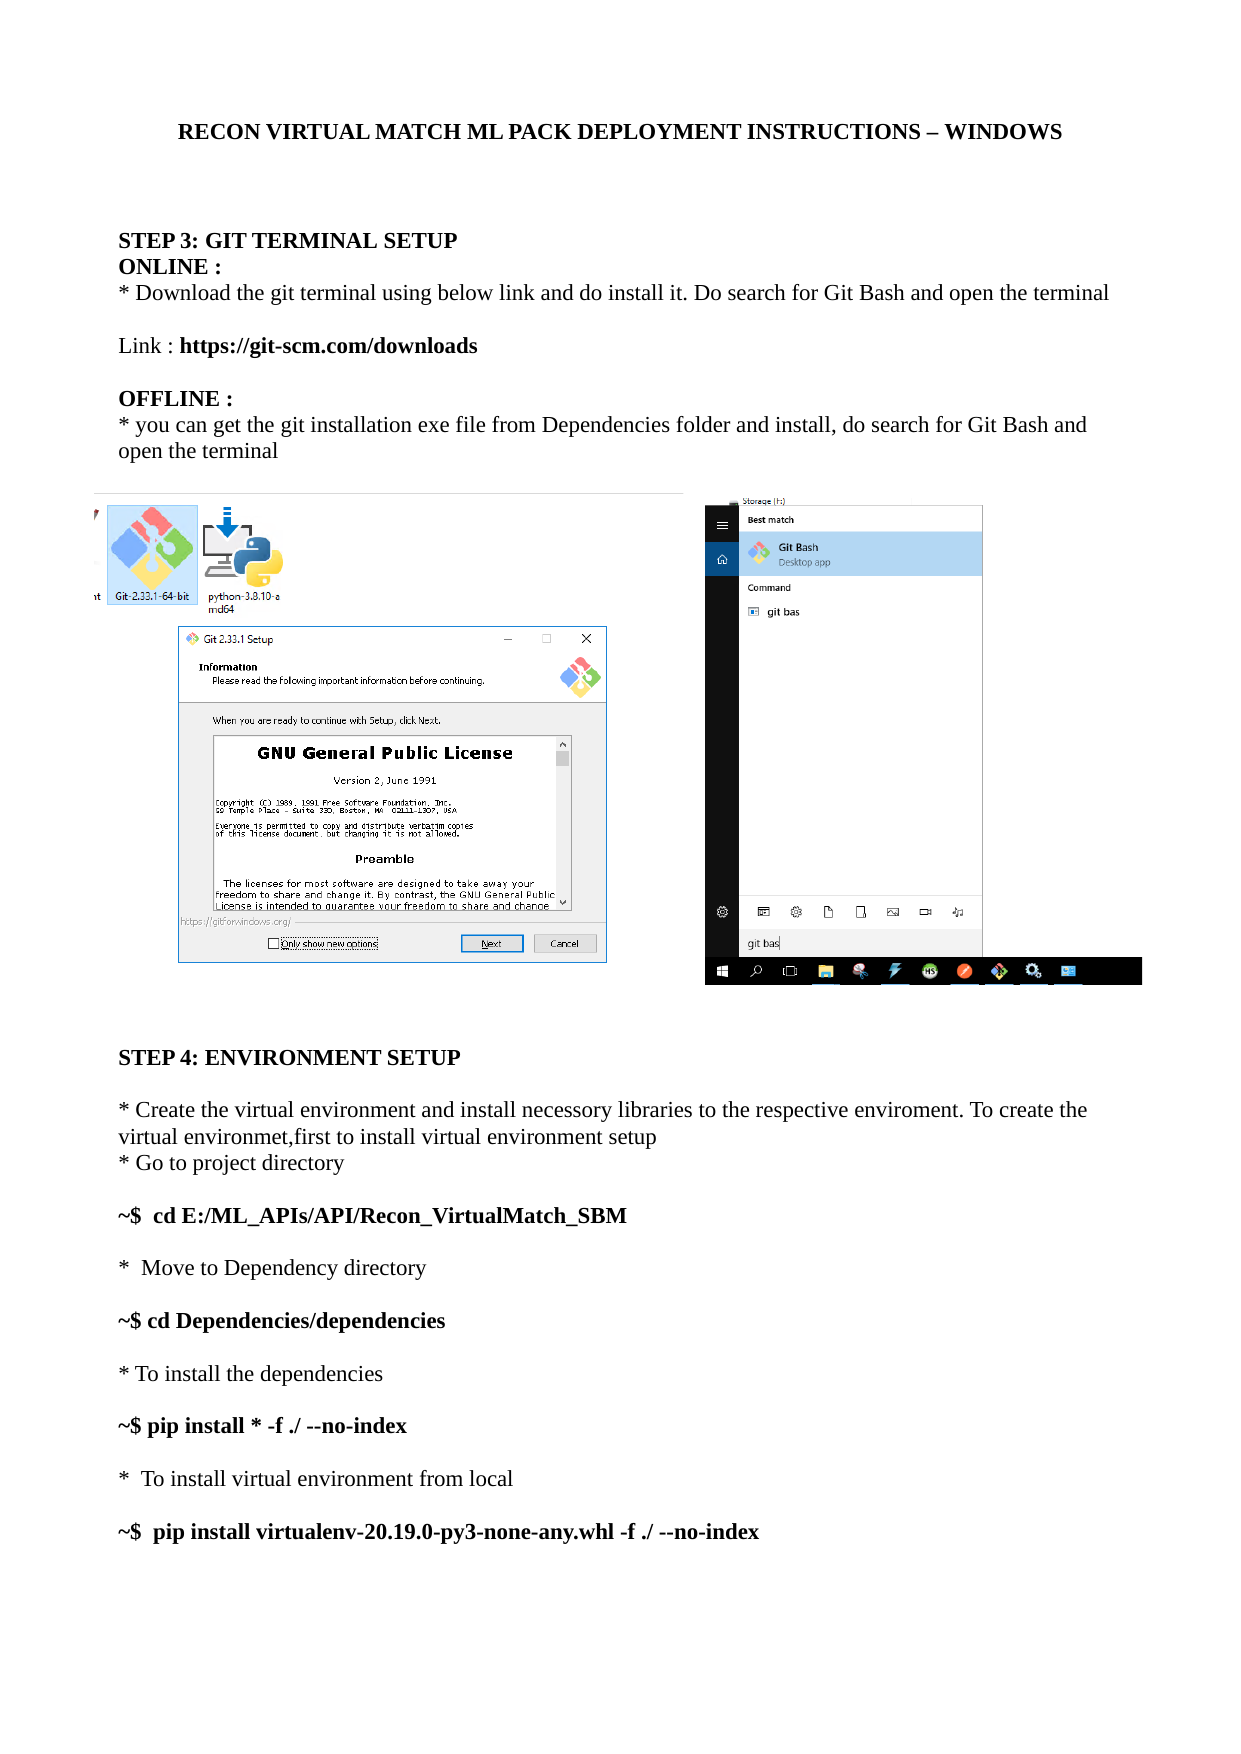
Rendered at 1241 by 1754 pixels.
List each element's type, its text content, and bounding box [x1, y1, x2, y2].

text STEP 3: GIT TERMINAL SETUP [118, 227, 1122, 253]
text ONLINE : [118, 253, 1122, 279]
text * To install virtual environment from local [118, 1465, 1122, 1492]
text * Download the git terminal using below link and do install it. Do search for Git Bash and open the terminal [118, 279, 1122, 306]
text * Go to project directory [118, 1149, 1122, 1175]
text OFFLINE : [118, 385, 1122, 411]
text * To install the dependencies [118, 1360, 1122, 1386]
text * Move to Dependency directory [118, 1254, 1122, 1281]
text ~$ cd Dependencies/dependencies [118, 1307, 1122, 1333]
picture [94, 492, 684, 1002]
text * Create the virtual environment and install necessory libraries to the respective enviroment. To create the virtual environmet,first to install virtual environment setup [118, 1096, 1122, 1149]
picture [705, 498, 1143, 985]
text ~$ pip install virtualenv-20.19.0-py3-none-any.whl -f ./ --no-index [118, 1518, 1122, 1544]
text Link : https://git-scm.com/downloads [118, 332, 1122, 358]
text ~$ pip install * -f ./ --no-index [118, 1413, 1122, 1439]
text * you can get the git installation exe file from Dependencies folder and install, do search for Git Bash and open the terminal [118, 411, 1122, 464]
text STEP 4: ENVIRONMENT SETUP [118, 1044, 1122, 1070]
text ~$ cd E:/ML_APIs/API/Recon_VirtualMatch_SBM [118, 1202, 1122, 1228]
